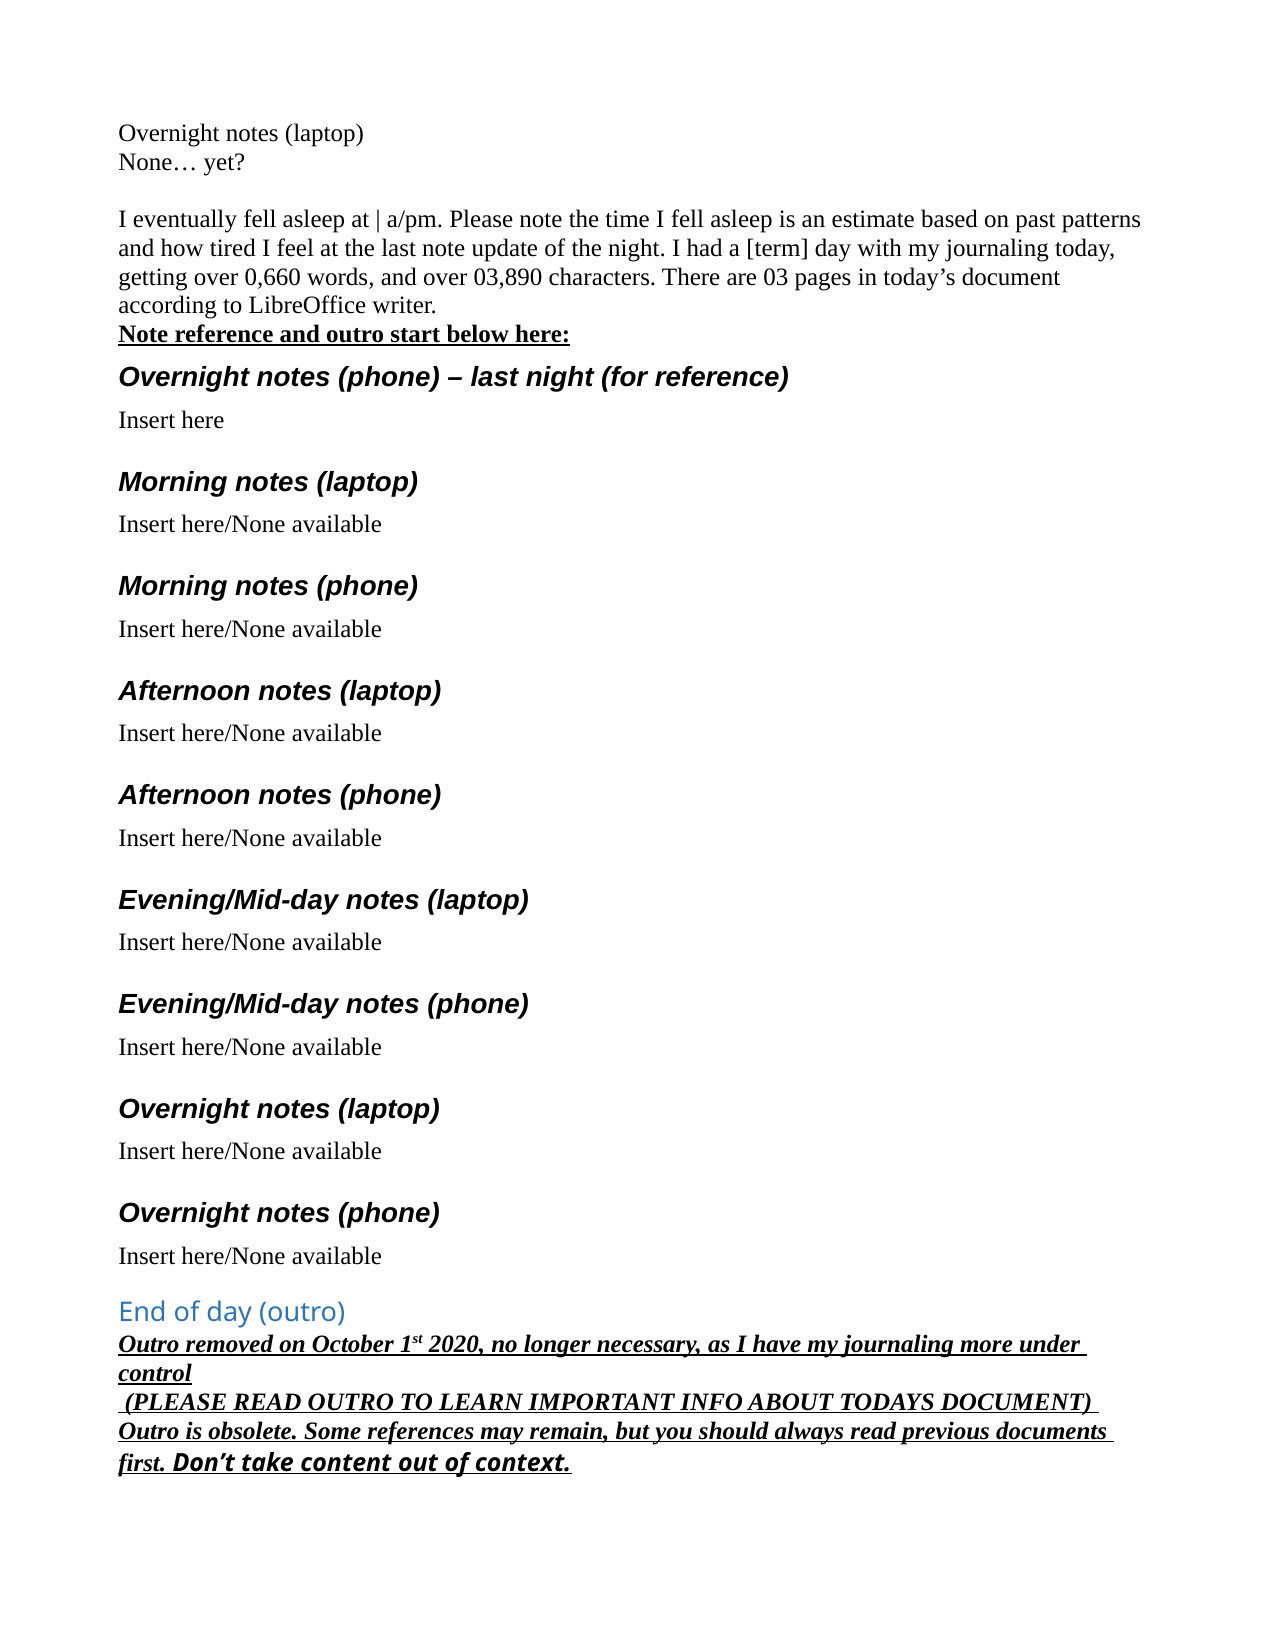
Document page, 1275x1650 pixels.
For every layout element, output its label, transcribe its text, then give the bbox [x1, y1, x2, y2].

subtitle Morning notes (phone) [118, 569, 1157, 601]
subtitle End of day (outro) [118, 1293, 1157, 1329]
subtitle Morning notes (laptop) [118, 465, 1157, 497]
text Insert here/None available [118, 614, 1157, 643]
text Note reference and outro start below here: [118, 319, 1157, 348]
subtitle Afternoon notes (laptop) [118, 674, 1157, 706]
subtitle Overnight notes (phone) – last night (for reference) [118, 361, 1157, 392]
subtitle Evening/Mid-day notes (laptop) [118, 883, 1157, 915]
text Insert here [118, 405, 1157, 434]
text Insert here/None available [118, 927, 1157, 956]
text Insert here/None available [118, 509, 1157, 538]
text Overnight notes (laptop) [118, 118, 1157, 147]
subtitle Afternoon notes (phone) [118, 778, 1157, 810]
text Insert here/None available [118, 823, 1157, 852]
text None… yet? [118, 147, 1157, 176]
text Outro removed on October 1st 2020, no longer necessary, as I have my journaling more under control [118, 1329, 1157, 1387]
text Insert here/None available [118, 1241, 1157, 1269]
text (PLEASE READ OUTRO TO LEARN IMPORTANT INFO ABOUT TODAYS DOCUMENT) Outro is obsolete. Some references may remain, but you should always read previous documents first. Don’t take content out of context. [118, 1387, 1157, 1478]
text Insert here/None available [118, 718, 1157, 747]
text I eventually fell asleep at | a/pm. Please note the time I fell asleep is an estimate based on past patterns and how tired I feel at the last note update of the night. I had a [term] day with my journaling today, getting over 0,660 words, and over 03,890 characters. There are 03 pages in today’s document according to LibreOffice writer. [118, 204, 1157, 319]
subtitle Evening/Mid-day notes (phone) [118, 987, 1157, 1019]
text Insert here/None available [118, 1032, 1157, 1061]
text Insert here/None available [118, 1136, 1157, 1165]
subtitle Overnight notes (phone) [118, 1196, 1157, 1228]
subtitle Overnight notes (laptop) [118, 1092, 1157, 1124]
